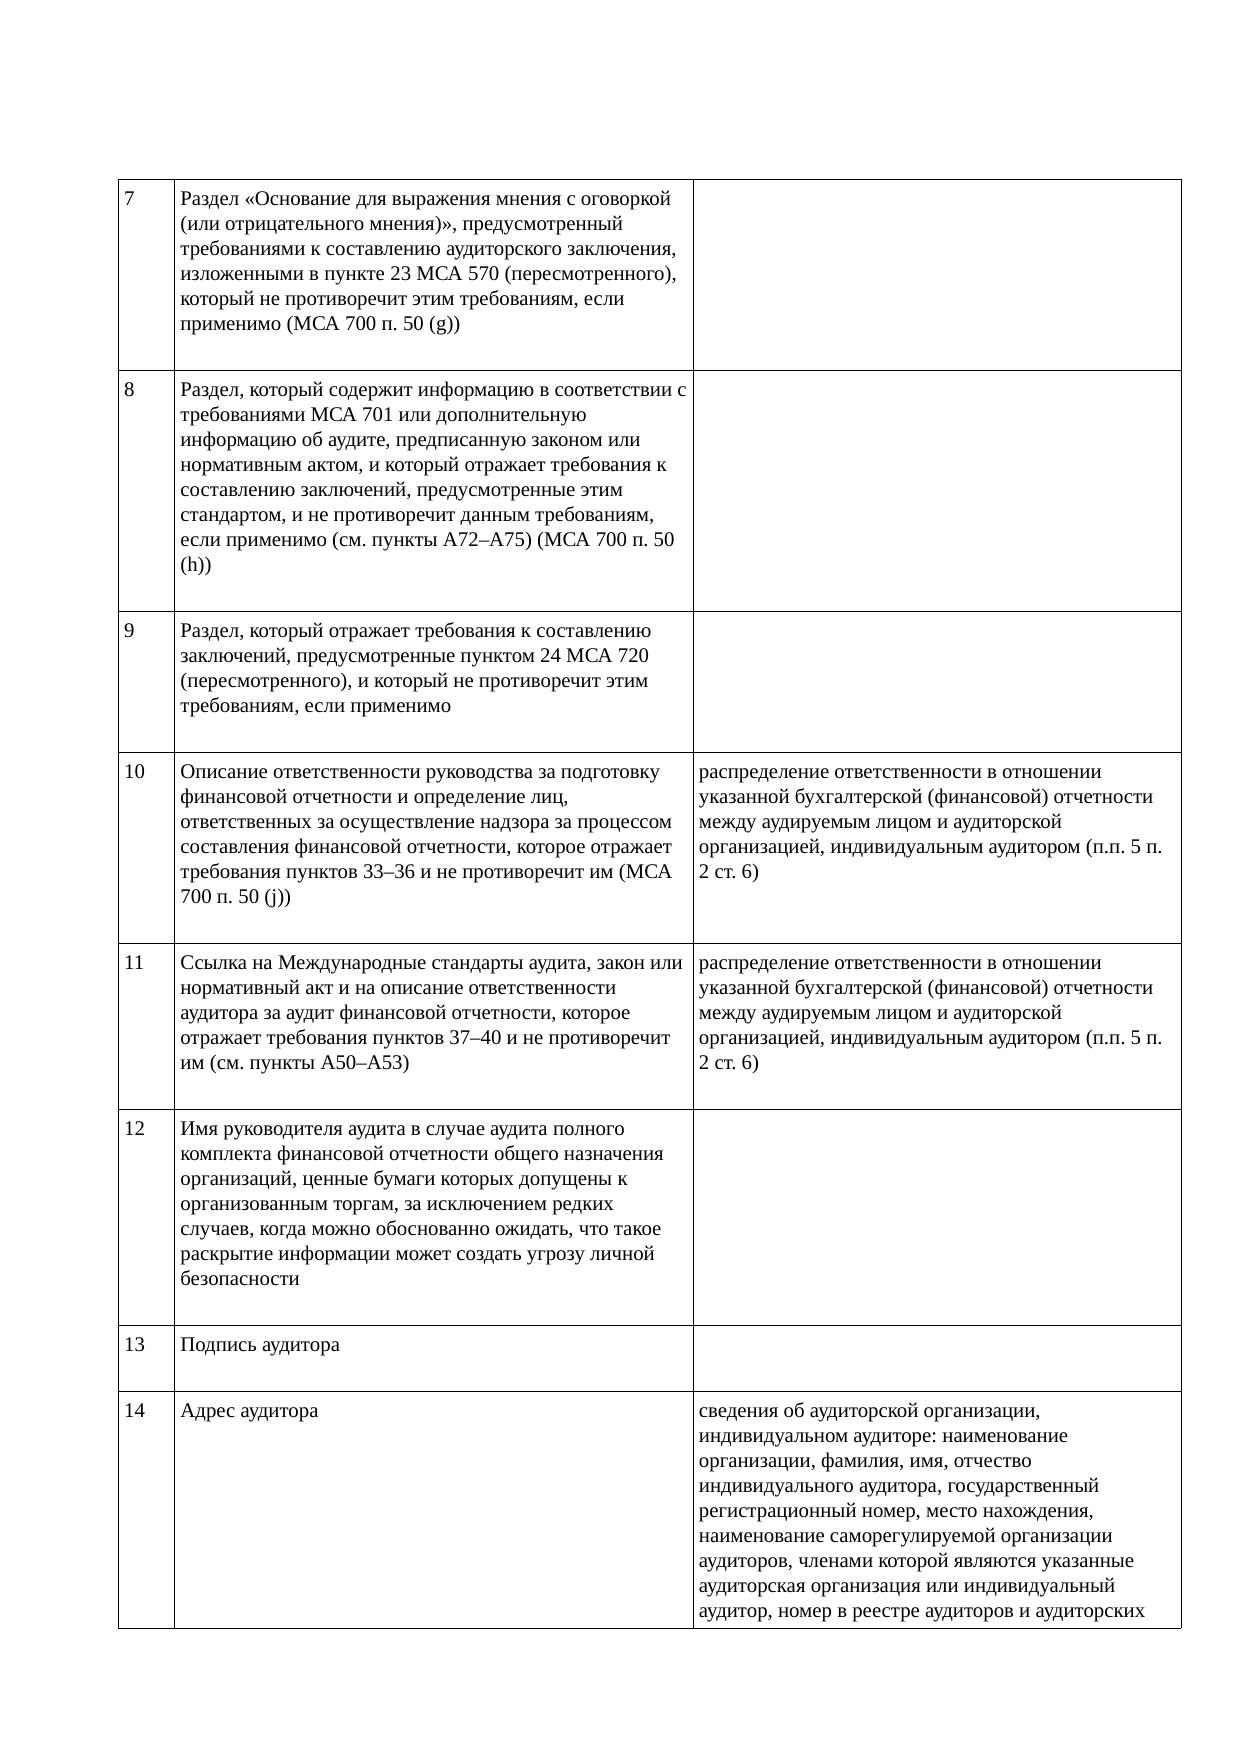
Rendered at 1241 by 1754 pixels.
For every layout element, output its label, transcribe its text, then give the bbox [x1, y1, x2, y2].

table_cell распределение ответственности в отношении указанной бухгалтерской (финансовой) отчетности между аудируемым лицом и аудиторской организацией, индивидуальным аудитором (п.п. 5 п. 2 ст. 6) [694, 944, 1181, 1109]
table_cell 9 [119, 612, 174, 752]
table_cell 10 [119, 753, 174, 943]
table_cell Подпись аудитора [175, 1326, 693, 1391]
table_cell [694, 180, 1181, 370]
table_cell [694, 1110, 1181, 1325]
table_cell Описание ответственности руководства за подготовку финансовой отчетности и определение лиц, ответственных за осуществление надзора за процессом составления финансовой отчетности, которое отражает требования пунктов 33–36 и не противоречит им (МСА 700 п. 50 (j)) [175, 753, 693, 943]
table_cell Ссылка на Международные стандарты аудита, закон или нормативный акт и на описание ответственности аудитора за аудит финансовой отчетности, которое отражает требования пунктов 37–40 и не противоречит им (см. пункты A50–A53) [175, 944, 693, 1109]
table_cell 12 [119, 1110, 174, 1325]
table_cell Раздел «Основание для выражения мнения с оговоркой (или отрицательного мнения)», предусмотренный требованиями к составлению аудиторского заключения, изложенными в пункте 23 МСА 570 (пересмотренного), который не противоречит этим требованиям, если применимо (МСА 700 п. 50 (g)) [175, 180, 693, 370]
table_cell Адрес аудитора [175, 1392, 693, 1628]
table_cell Имя руководителя аудита в случае аудита полного комплекта финансовой отчетности общего назначения организаций, ценные бумаги которых допущены к организованным торгам, за исключением редких случаев, когда можно обоснованно ожидать, что такое раскрытие информации может создать угрозу личной безопасности [175, 1110, 693, 1325]
table_cell сведения об аудиторской организации, индивидуальном аудиторе: наименование организации, фамилия, имя, отчество индивидуального аудитора, государственный регистрационный номер, место нахождения, наименование саморегулируемой организации аудиторов, членами которой являются указанные аудиторская организация или индивидуальный аудитор, номер в реестре аудиторов и аудиторских [694, 1392, 1181, 1628]
table_cell 11 [119, 944, 174, 1109]
table_cell 13 [119, 1326, 174, 1391]
table_cell 7 [119, 180, 174, 370]
table_cell распределение ответственности в отношении указанной бухгалтерской (финансовой) отчетности между аудируемым лицом и аудиторской организацией, индивидуальным аудитором (п.п. 5 п. 2 ст. 6) [694, 753, 1181, 943]
table_cell [694, 1326, 1181, 1391]
table_cell Раздел, который содержит информацию в соответствии с требованиями МСА 701 или дополнительную информацию об аудите, предписанную законом или нормативным актом, и который отражает требования к составлению заключений, предусмотренные этим стандартом, и не противоречит данным требованиям, если применимо (см. пункты A72–A75) (МСА 700 п. 50 (h)) [175, 371, 693, 611]
table_cell 14 [119, 1392, 174, 1628]
table_cell 8 [119, 371, 174, 611]
table_cell [694, 371, 1181, 611]
table_cell Раздел, который отражает требования к составлению заключений, предусмотренные пунктом 24 МСА 720 (пересмотренного), и который не противоречит этим требованиям, если применимо [175, 612, 693, 752]
table_cell [694, 612, 1181, 752]
